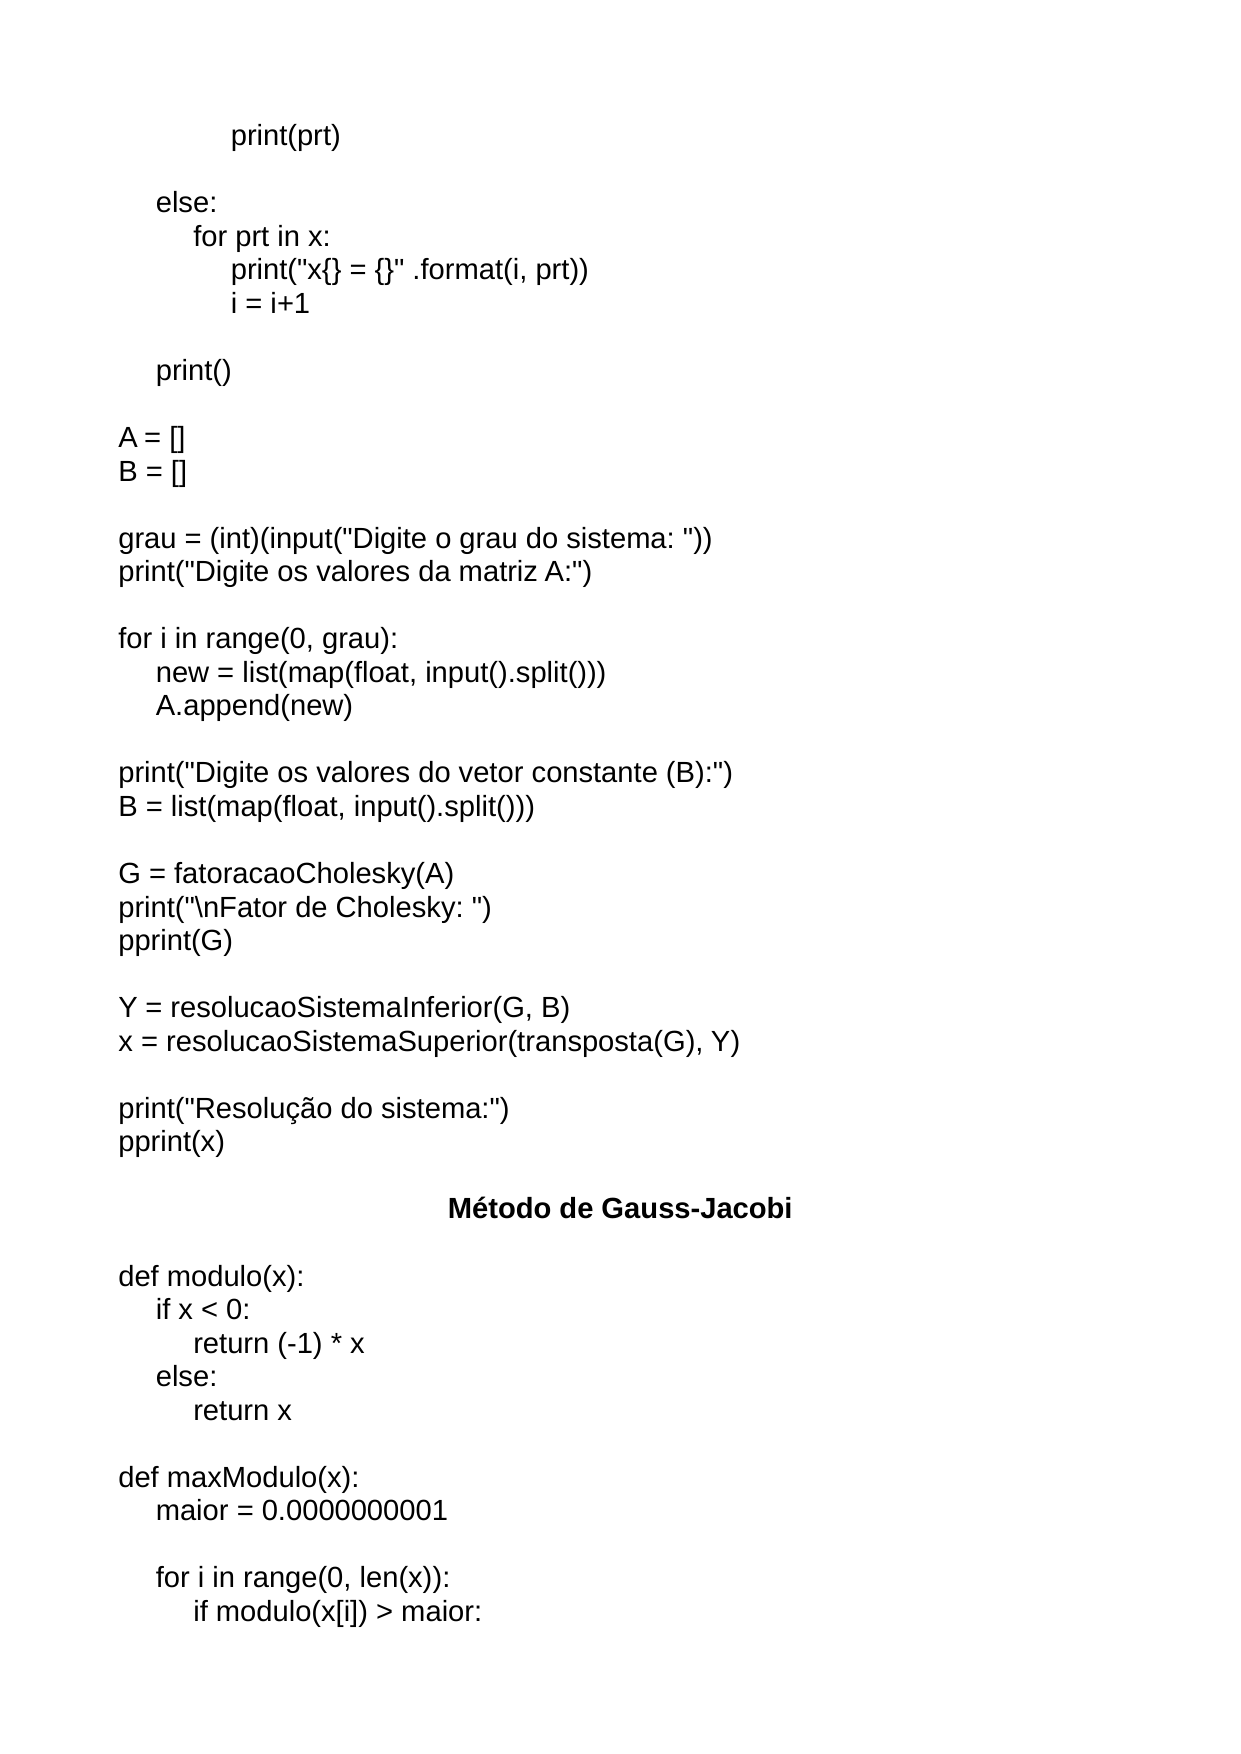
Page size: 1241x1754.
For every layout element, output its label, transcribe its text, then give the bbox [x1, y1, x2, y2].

text A.append(new) [118, 688, 1122, 722]
text Método de Gauss-Jacobi [118, 1191, 1122, 1225]
text for prt in x: [118, 219, 1122, 252]
text return (-1) * x [118, 1326, 1122, 1359]
text print("Resolução do sistema:") [118, 1091, 1122, 1124]
text pprint(G) [118, 923, 1122, 957]
text print() [118, 353, 1122, 386]
text def modulo(x): [118, 1258, 1122, 1292]
text if x < 0: [118, 1292, 1122, 1326]
text print("x{} = {}" .format(i, prt)) [118, 252, 1122, 286]
text Y = resolucaoSistemaInferior(G, B) [118, 990, 1122, 1024]
text for i in range(0, grau): [118, 621, 1122, 655]
text x = resolucaoSistemaSuperior(transposta(G), Y) [118, 1024, 1122, 1057]
text A = [] [118, 420, 1122, 453]
text def maxModulo(x): [118, 1460, 1122, 1493]
text else: [118, 185, 1122, 219]
text i = i+1 [118, 286, 1122, 319]
text for i in range(0, len(x)): [118, 1560, 1122, 1594]
text maior = 0.0000000001 [118, 1493, 1122, 1527]
text B = list(map(float, input().split())) [118, 789, 1122, 822]
text B = [] [118, 453, 1122, 487]
text print("Digite os valores da matriz A:") [118, 554, 1122, 588]
text if modulo(x[i]) > maior: [118, 1594, 1122, 1627]
text grau = (int)(input("Digite o grau do sistema: ")) [118, 521, 1122, 554]
text G = fatoracaoCholesky(A) [118, 856, 1122, 889]
text return x [118, 1393, 1122, 1426]
text else: [118, 1359, 1122, 1393]
text new = list(map(float, input().split())) [118, 655, 1122, 688]
text print("Digite os valores do vetor constante (B):") [118, 755, 1122, 789]
text pprint(x) [118, 1124, 1122, 1158]
text print("\nFator de Cholesky: ") [118, 889, 1122, 923]
text print(prt) [118, 118, 1122, 152]
